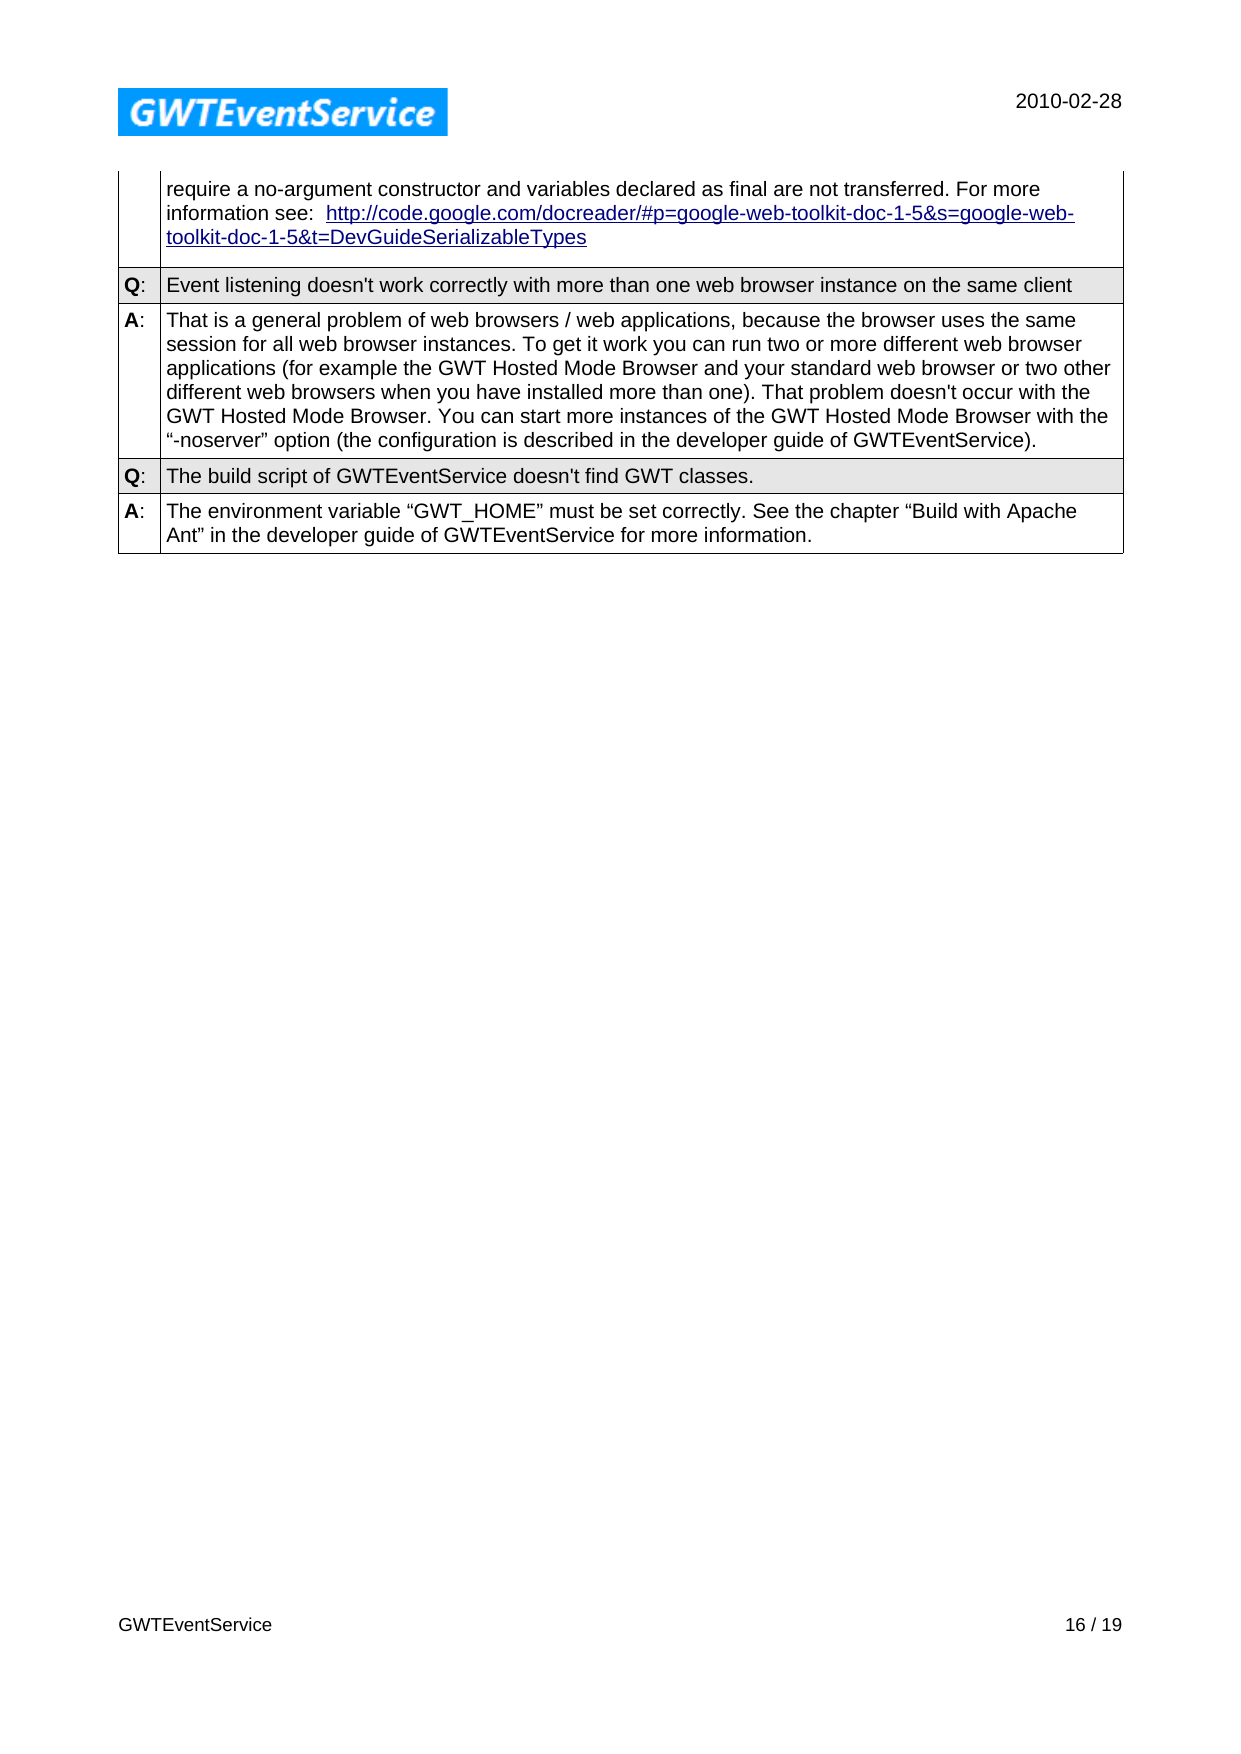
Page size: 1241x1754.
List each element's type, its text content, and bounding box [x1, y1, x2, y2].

table_cell That is a general problem of web browsers / web applications, because the browser uses the same session for all web browser instances. To get it work you can run two or more different web browser applications (for example the GWT Hosted Mode Browser and your standard web browser or two other different web browsers when you have installed more than one). That problem doesn't occur with the GWT Hosted Mode Browser. You can start more instances of the GWT Hosted Mode Browser with the “-noserver” option (the configuration is described in the developer guide of GWTEventService). [161, 304, 1123, 458]
table_cell require a no-argument constructor and variables declared as final are not transferred. For more information see: http://code.google.com/docreader/#p=google-web-toolkit-doc-1-5&s=google-web-toolkit-doc-1-5&t=DevGuideSerializableTypes [161, 171, 1123, 267]
table_cell Q: [119, 459, 160, 493]
picture [118, 88, 448, 136]
table_cell Q: [119, 268, 160, 303]
table_cell [119, 171, 160, 267]
table_cell The build script of GWTEventService doesn't find GWT classes. [161, 459, 1123, 493]
table_cell A: [119, 494, 160, 553]
table_cell A: [119, 304, 160, 458]
table_cell The environment variable “GWT_HOME” must be set correctly. See the chapter “Build with Apache Ant” in the developer guide of GWTEventService for more information. [161, 494, 1123, 553]
table_cell Event listening doesn't work correctly with more than one web browser instance on the same client [161, 268, 1123, 303]
